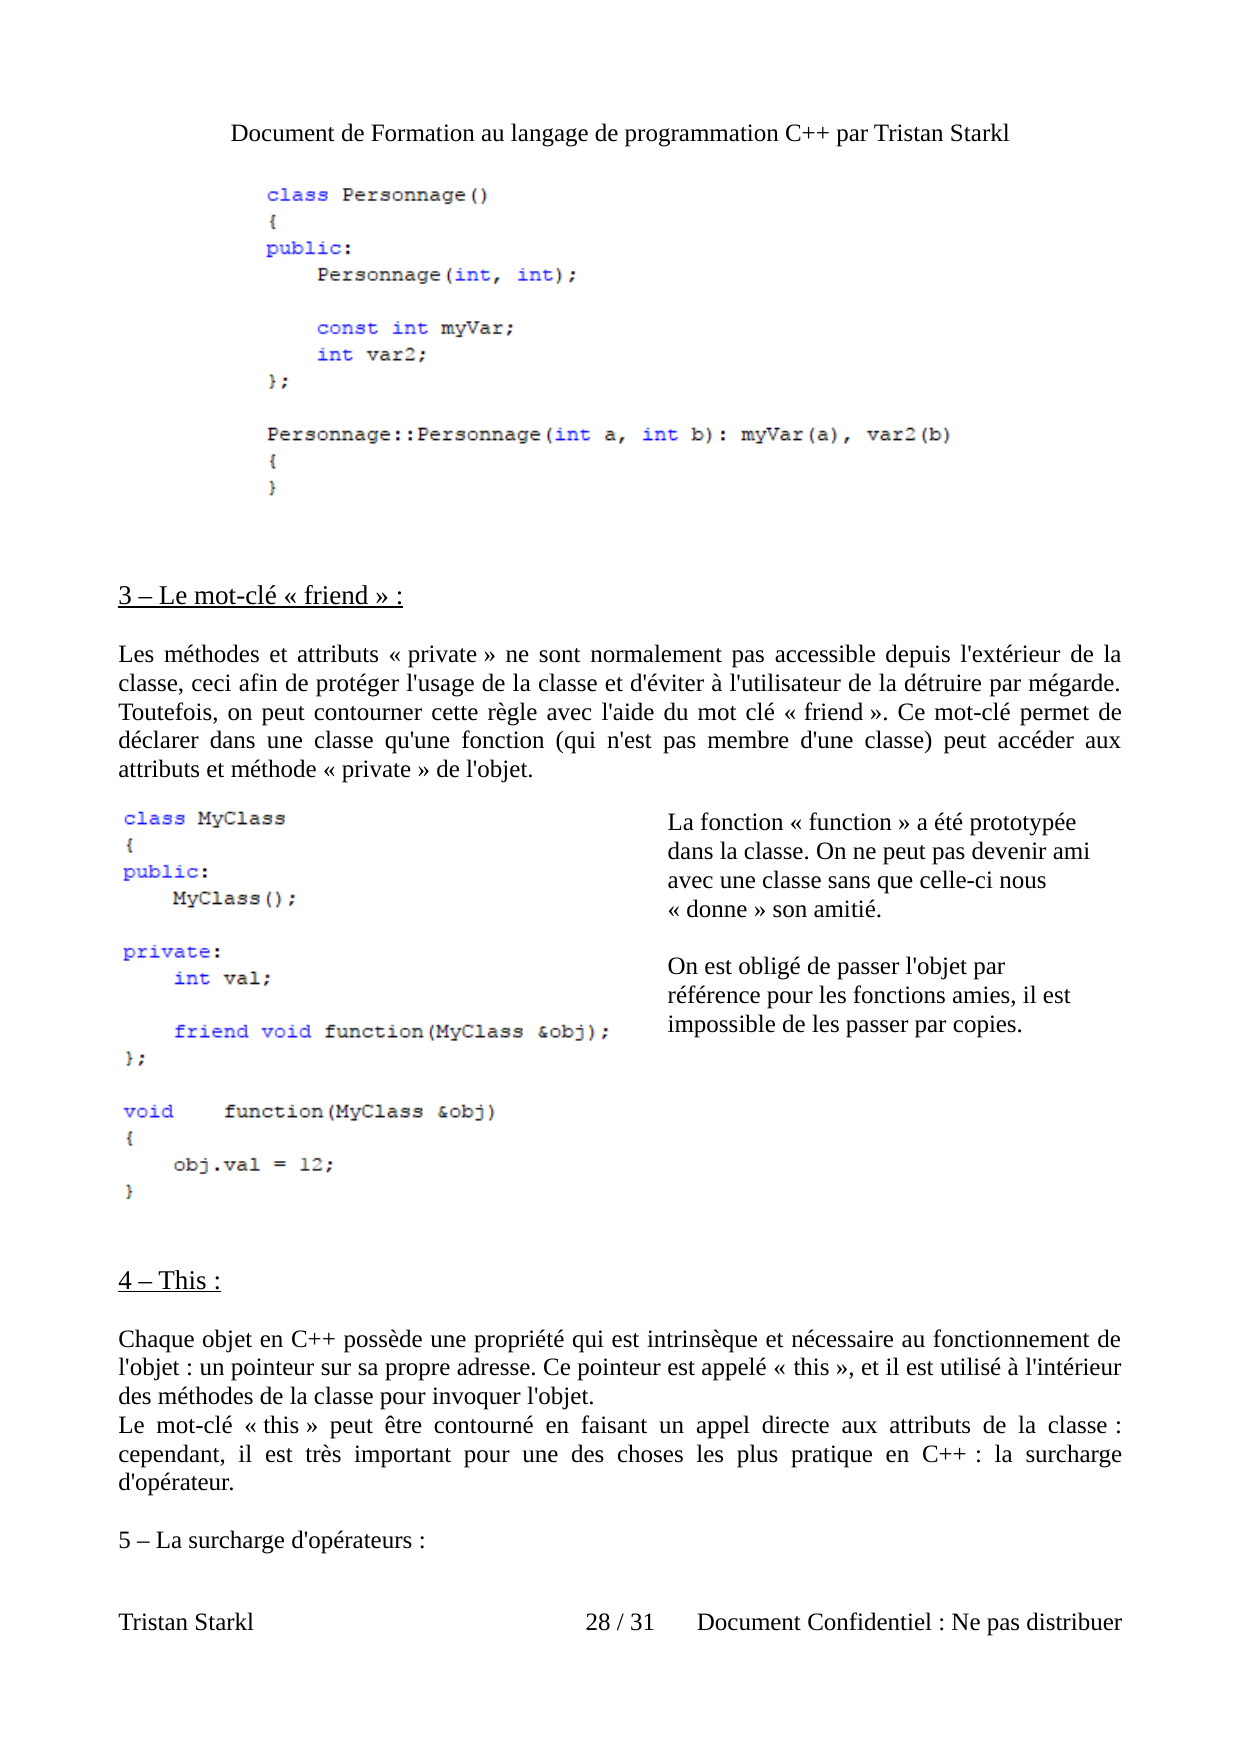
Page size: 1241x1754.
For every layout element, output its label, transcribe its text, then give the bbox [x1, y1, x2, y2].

text Les méthodes et attributs « private » ne sont normalement pas accessible depuis l'extérieur de la classe, ceci afin de protéger l'usage de la classe et d'éviter à l'utilisateur de la détruire par mégarde. Toutefois, on peut contourner cette règle avec l'aide du mot clé « friend ». Ce mot-clé permet de déclarer dans une classe qu'une fonction (qui n'est pas membre d'une classe) peut accéder aux attributs et méthode « private » de l'objet. [118, 639, 1122, 783]
picture [262, 176, 978, 522]
text Chaque objet en C++ possède une propriété qui est intrinsèque et nécessaire au fonctionnement de l'objet : un pointeur sur sa propre adresse. Ce pointeur est appelé « this », et il est utilisé à l'intérieur des méthodes de la classe pour invoquer l'objet. [118, 1324, 1122, 1410]
text 3 – Le mot-clé « friend » : [118, 579, 1122, 610]
text 5 – La surcharge d'opérateurs : [118, 1525, 1122, 1554]
text Le mot-clé « this » peut être contourné en faisant un appel directe aux attributs de la classe : cependant, il est très important pour une des choses les plus pratique en C++ : la surcharge d'opérateur. [118, 1410, 1122, 1496]
picture [122, 798, 623, 1207]
text 4 – This : [118, 1264, 1122, 1295]
